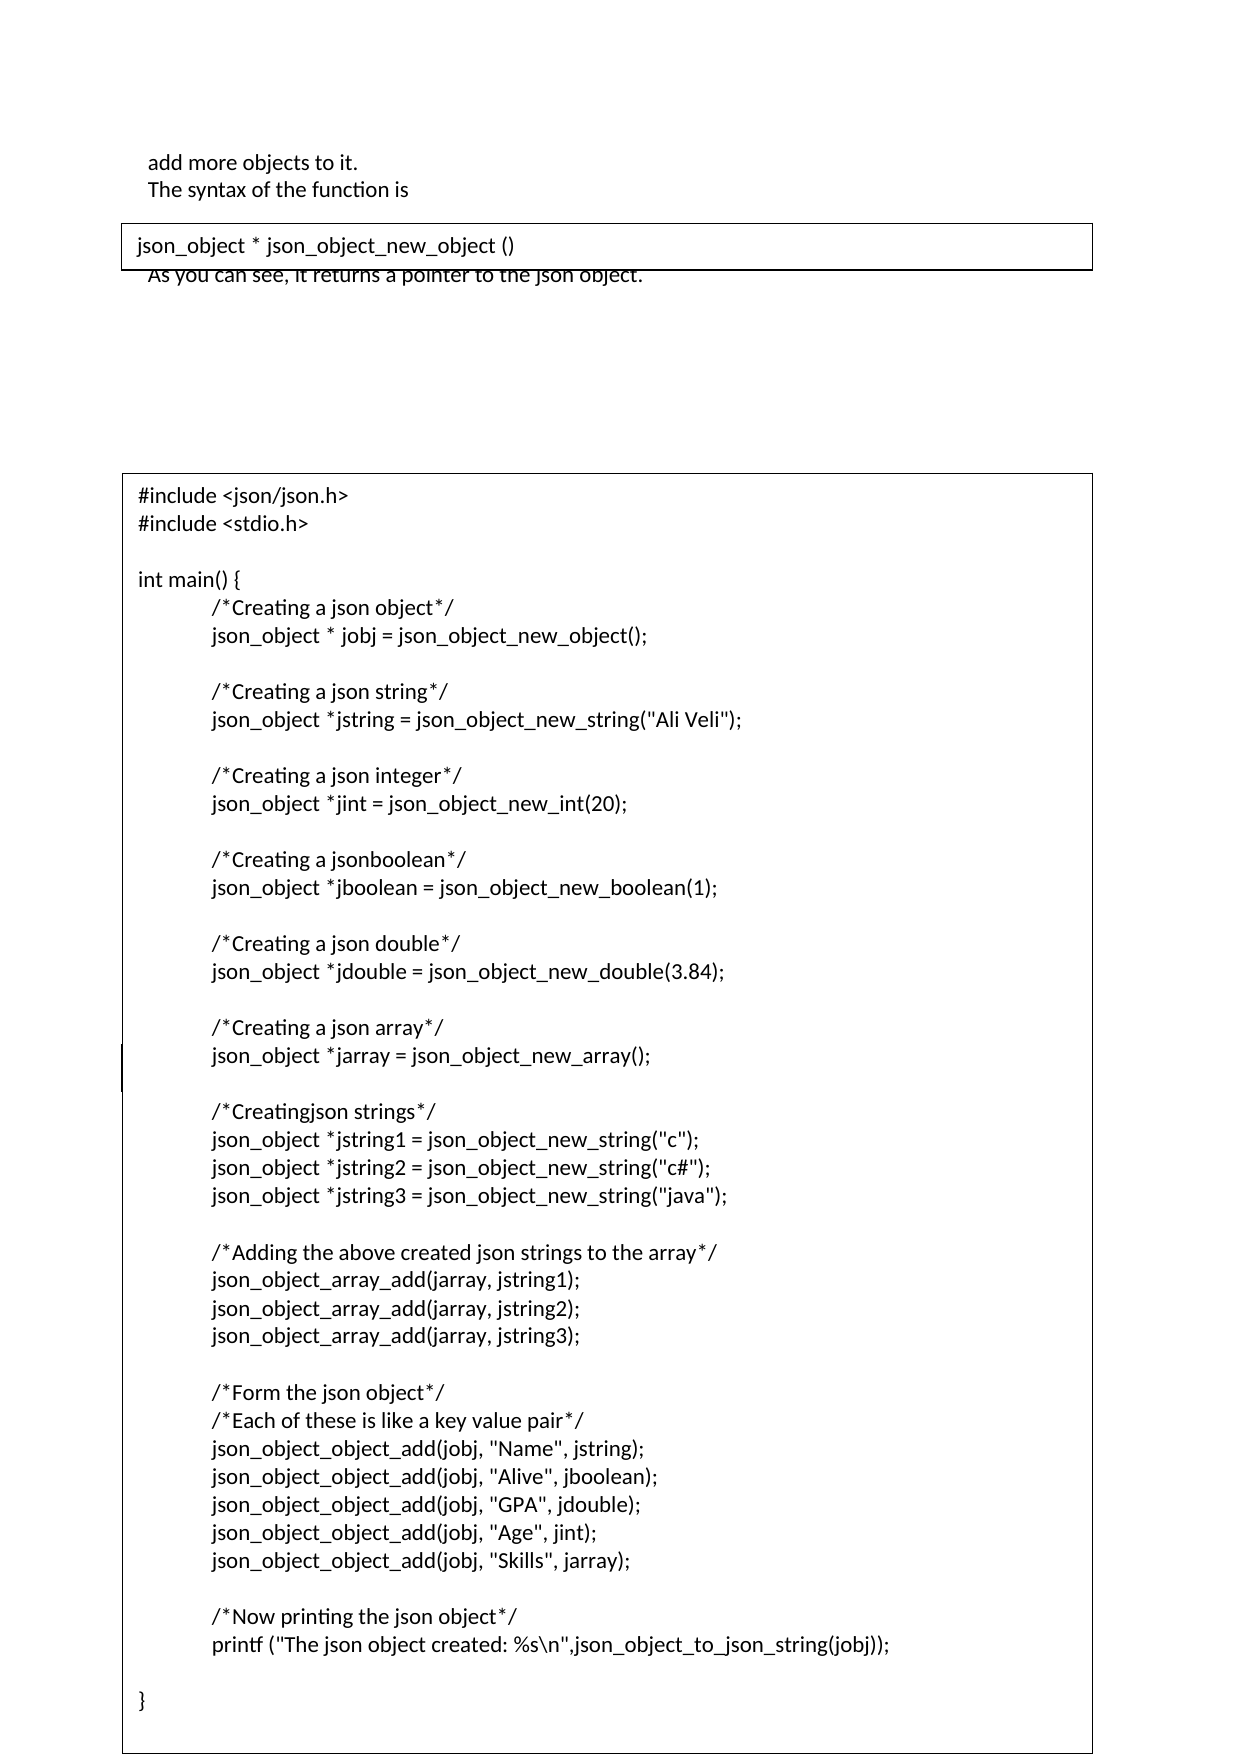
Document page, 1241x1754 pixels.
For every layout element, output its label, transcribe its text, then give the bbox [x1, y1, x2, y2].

text json_object * jobj = json_object_new_object(); [138, 621, 1077, 649]
text json_object_object_add(jobj, "Skills", jarray); [138, 1546, 1077, 1574]
text int main() { [138, 565, 1077, 593]
text json_object *jstring2 = json_object_new_string("c#"); [138, 1153, 1077, 1182]
text /*Form the json object*/ [138, 1378, 1077, 1406]
text /*Creating a json string*/ [138, 677, 1077, 705]
text /*Now printing the json object*/ [138, 1602, 1077, 1630]
text json_object_new_object is used to create a new json object. Once you create a json object, you can add more objects to it. [148, 148, 1093, 176]
text As you can see, it returns a pointer to the json object. [148, 271, 1093, 288]
text #include <stdio.h> [138, 509, 1077, 537]
text json_object_object_add(jobj, "Name", jstring); [138, 1434, 1077, 1462]
text /*Creating a json double*/ [138, 929, 1077, 957]
text /*Creating a jsonboolean*/ [138, 845, 1077, 873]
text json_object *jstring = json_object_new_string("Ali Veli"); [138, 705, 1077, 733]
text json_object *jdouble = json_object_new_double(3.84); [138, 957, 1077, 985]
text } [138, 1686, 1077, 1714]
text json_object_array_add(jarray, jstring2); [138, 1294, 1077, 1322]
text [122, 224, 1092, 269]
text json_object_object_add(jobj, "GPA", jdouble); [138, 1490, 1077, 1518]
text json_object *jstring3 = json_object_new_string("java"); [138, 1182, 1077, 1209]
text json_object_array_add(jarray, jstring3); [138, 1322, 1077, 1350]
text /*Creating a json integer*/ [138, 761, 1077, 789]
text /*Creatingjson strings*/ [138, 1097, 1077, 1126]
text /*Creating a json object*/ [138, 593, 1077, 621]
text /*Each of these is like a key value pair*/ [138, 1406, 1077, 1434]
text json_object *jstring1 = json_object_new_string("c"); [138, 1126, 1077, 1153]
text The syntax of the function is [148, 176, 1093, 204]
text printf ("The json object created: %s\n",json_object_to_json_string(jobj)); [138, 1630, 1077, 1658]
text /*Creating a json array*/ [138, 1013, 1077, 1041]
text json_object_object_add(jobj, "Age", jint); [138, 1518, 1077, 1546]
text /*Adding the above created json strings to the array*/ [138, 1238, 1077, 1266]
text json_object_array_add(jarray, jstring1); [138, 1266, 1077, 1294]
text json_object *jint = json_object_new_int(20); [138, 789, 1077, 817]
text json_object *jboolean = json_object_new_boolean(1); [138, 873, 1077, 901]
text json_object *jarray = json_object_new_array(); [138, 1041, 1077, 1069]
text json_object_object_add(jobj, "Alive", jboolean); [138, 1462, 1077, 1490]
text #include <json/json.h> [138, 481, 1077, 509]
text json_object * json_object_new_object () [137, 231, 1077, 259]
